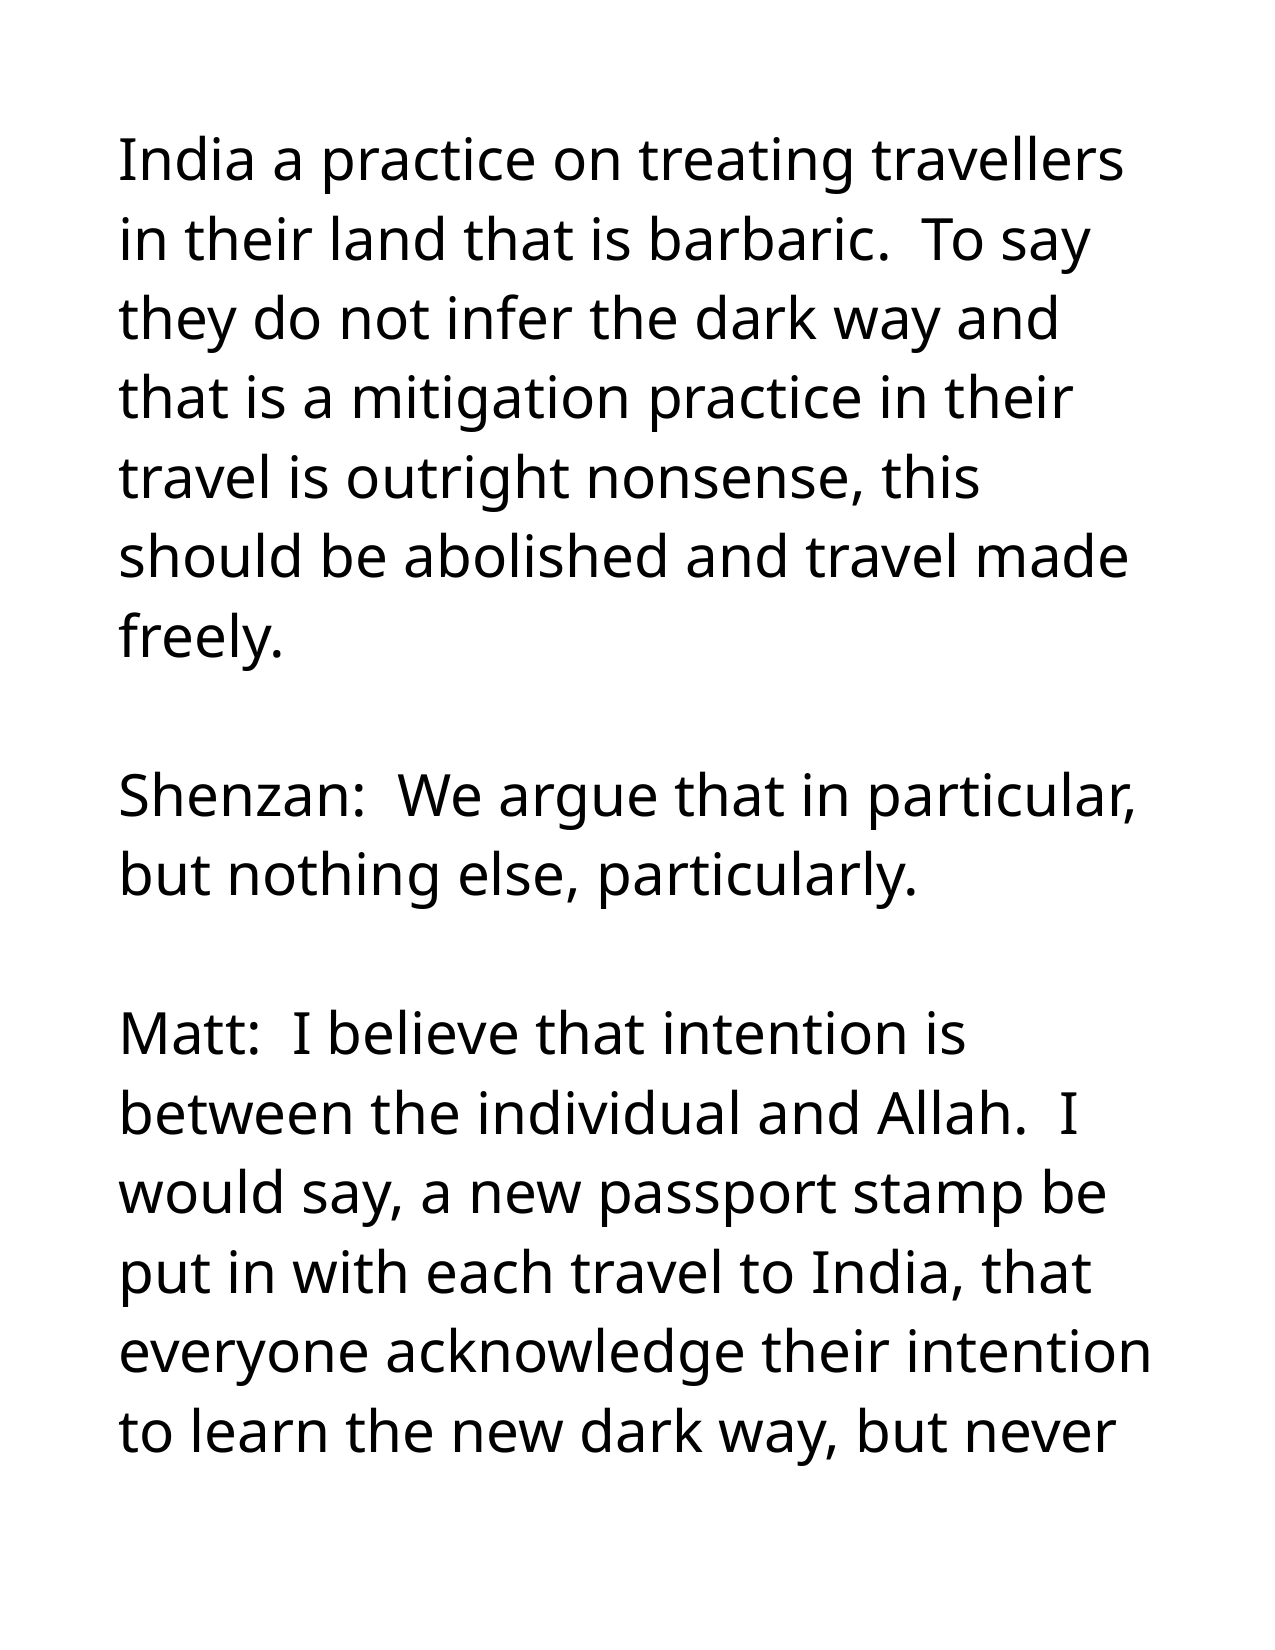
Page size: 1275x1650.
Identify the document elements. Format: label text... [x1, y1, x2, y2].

text Matt: I believe that intention is between the individual and Allah. I would say, a new passport stamp be put in with each travel to India, that everyone acknowledge their intention to learn the new dark way, but never [118, 992, 1157, 1469]
text India a practice on treating travellers in their land that is barbaric. To say they do not infer the dark way and that is a mitigation practice in their travel is outright nonsense, this should be abolished and travel made freely. [118, 118, 1157, 674]
text Shenzan: We argue that in particular, but nothing else, particularly. [118, 754, 1157, 913]
